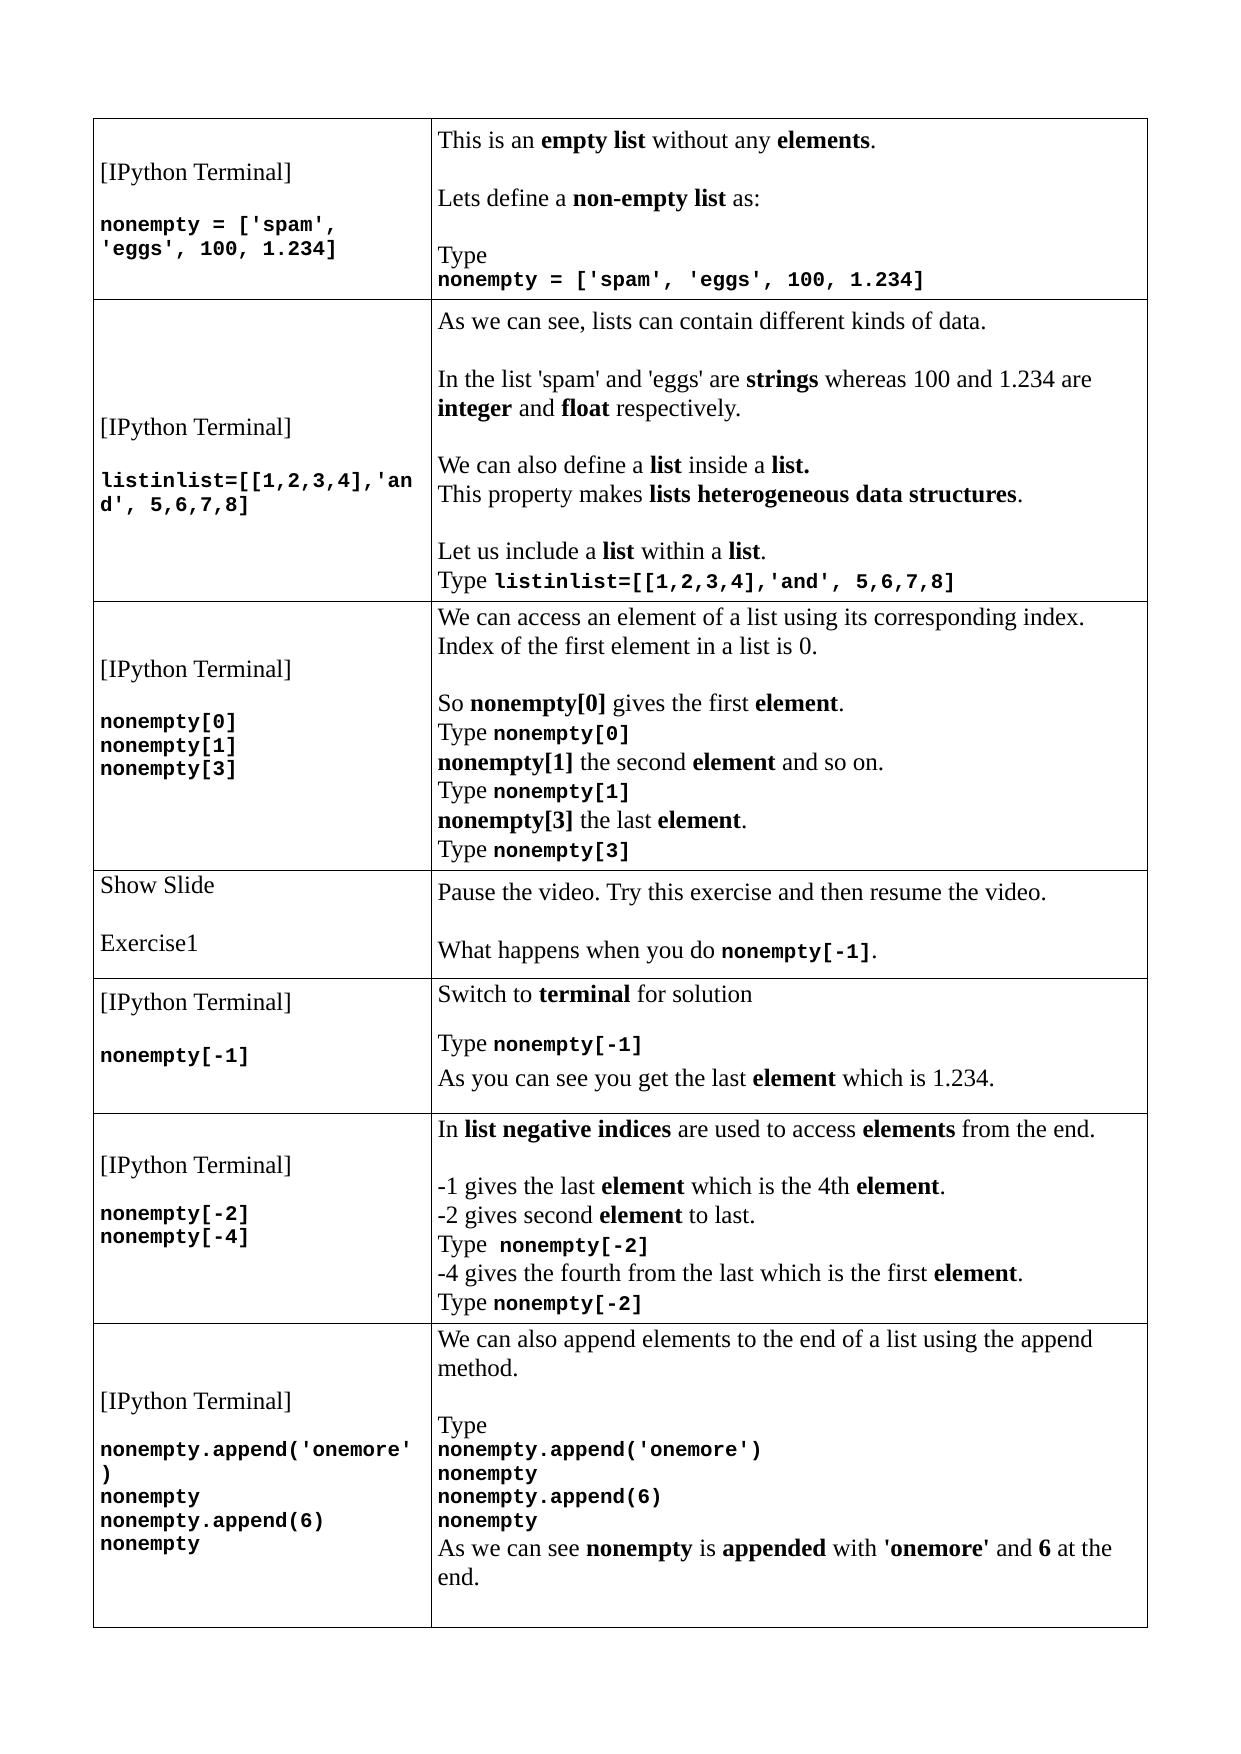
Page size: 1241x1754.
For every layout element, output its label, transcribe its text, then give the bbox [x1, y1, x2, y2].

table_cell Show Slide Exercise1 [94, 871, 431, 978]
table_cell In list negative indices are used to access elements from the end. -1 gives the last element which is the 4th element. -2 gives second element to last. Type nonempty[-2] -4 gives the fourth from the last which is the first element. Type nonempty[-2] [432, 1114, 1147, 1323]
table_cell [IPython Terminal] listinlist=[[1,2,3,4],'and', 5,6,7,8] [94, 300, 431, 601]
table_cell We can also append elements to the end of a list using the append method. Type nonempty.append('onemore') nonempty nonempty.append(6) nonempty As we can see nonempty is appended with 'onemore' and 6 at the end. [432, 1324, 1147, 1627]
table_cell [IPython Terminal] nonempty.append('onemore') nonempty nonempty.append(6) nonempty [94, 1324, 431, 1627]
table_cell As we can see, lists can contain different kinds of data. In the list 'spam' and 'eggs' are strings whereas 100 and 1.234 are integer and float respectively. We can also define a list inside a list. This property makes lists heterogeneous data structures. Let us include a list within a list. Type listinlist=[[1,2,3,4],'and', 5,6,7,8] [432, 300, 1147, 601]
table_cell [IPython Terminal] nonempty[0] nonempty[1] nonempty[3] [94, 602, 431, 869]
table_cell Switch to terminal for solution Type nonempty[-1] As you can see you get the last element which is 1.234. [432, 979, 1147, 1113]
table_cell [IPython Terminal] nonempty[-2] nonempty[-4] [94, 1114, 431, 1323]
table_cell [IPython Terminal] nonempty = ['spam', 'eggs', 100, 1.234] [94, 119, 431, 299]
table_cell [IPython Terminal] nonempty[-1] [94, 979, 431, 1113]
table_cell Pause the video. Try this exercise and then resume the video. What happens when you do nonempty[-1]. [432, 871, 1147, 978]
table_cell This is an empty list without any elements. Lets define a non-empty list as: Type nonempty = ['spam', 'eggs', 100, 1.234] [432, 119, 1147, 299]
table_cell We can access an element of a list using its corresponding index. Index of the first element in a list is 0. So nonempty[0] gives the first element. Type nonempty[0] nonempty[1] the second element and so on. Type nonempty[1] nonempty[3] the last element. Type nonempty[3] [432, 602, 1147, 869]
